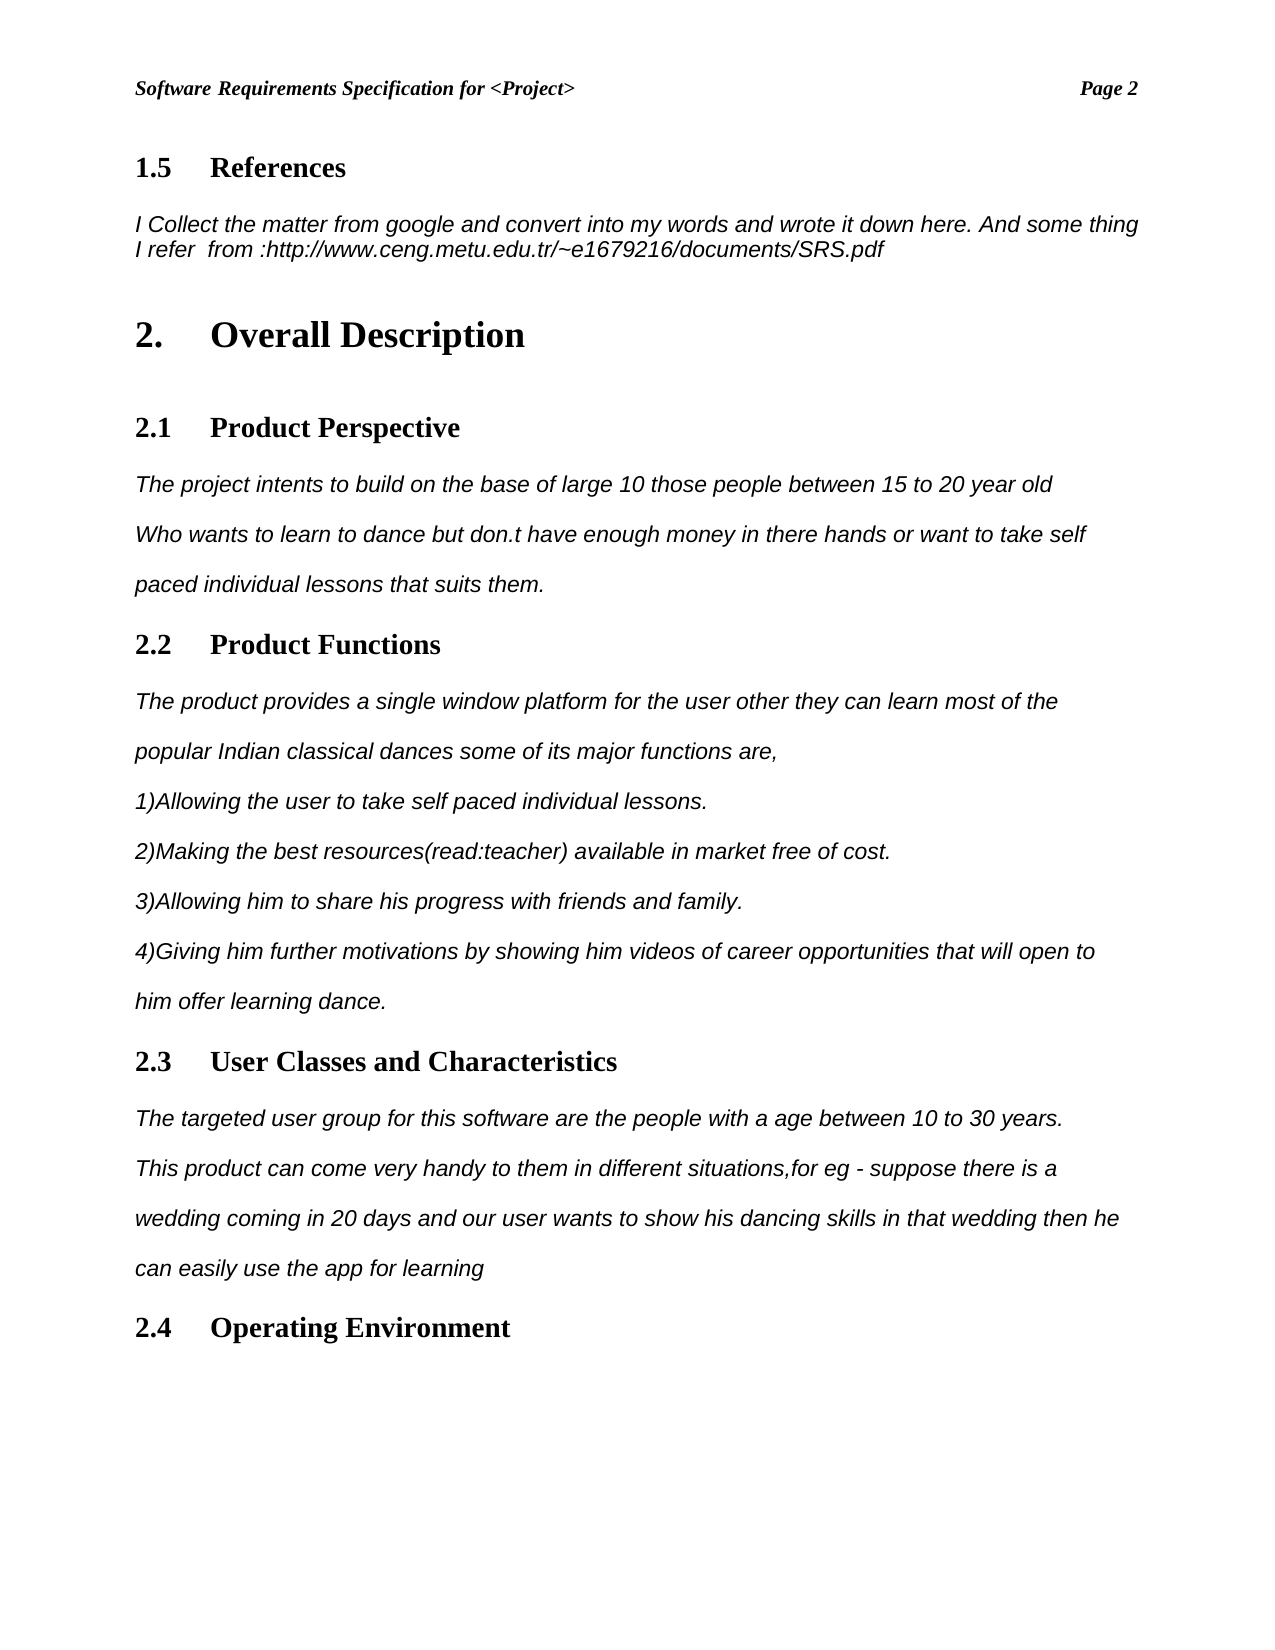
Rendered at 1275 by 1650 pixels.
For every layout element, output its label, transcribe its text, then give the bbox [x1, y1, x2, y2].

text can easily use the app for learning [135, 1256, 1140, 1281]
text 1)Allowing the user to take self paced individual lessons. [135, 789, 1140, 814]
subtitle User Classes and Characteristics [135, 1044, 1140, 1077]
text him offer learning dance. [135, 989, 1140, 1014]
text popular Indian classical dances some of its major functions are, [135, 739, 1140, 764]
text This product can come very handy to them in different situations,for eg - suppose there is a [135, 1156, 1140, 1181]
subtitle Overall Description [135, 313, 1140, 356]
text 4)Giving him further motivations by showing him videos of career opportunities that will open to [135, 939, 1140, 964]
text Who wants to learn to dance but don.t have enough money in there hands or want to take self [135, 523, 1140, 548]
subtitle References [135, 150, 1140, 183]
text The project intents to build on the base of large 10 those people between 15 to 20 year old [135, 473, 1140, 498]
text 3)Allowing him to share his progress with friends and family. [135, 889, 1140, 914]
text The targeted user group for this software are the people with a age between 10 to 30 years. [135, 1106, 1140, 1131]
subtitle Product Functions [135, 627, 1140, 660]
text 2)Making the best resources(read:teacher) available in market free of cost. [135, 839, 1140, 864]
text paced individual lessons that suits them. [135, 573, 1140, 598]
subtitle Operating Environment [135, 1311, 1140, 1344]
text wedding coming in 20 days and our user wants to show his dancing skills in that wedding then he [135, 1206, 1140, 1231]
text The product provides a single window platform for the user other they can learn most of the [135, 689, 1140, 714]
subtitle Product Perspective [135, 410, 1140, 443]
text I Collect the matter from google and convert into my words and wrote it down here. And some thing I refer from :http://www.ceng.metu.edu.tr/~e1679216/documents/SRS.pdf [135, 213, 1140, 263]
